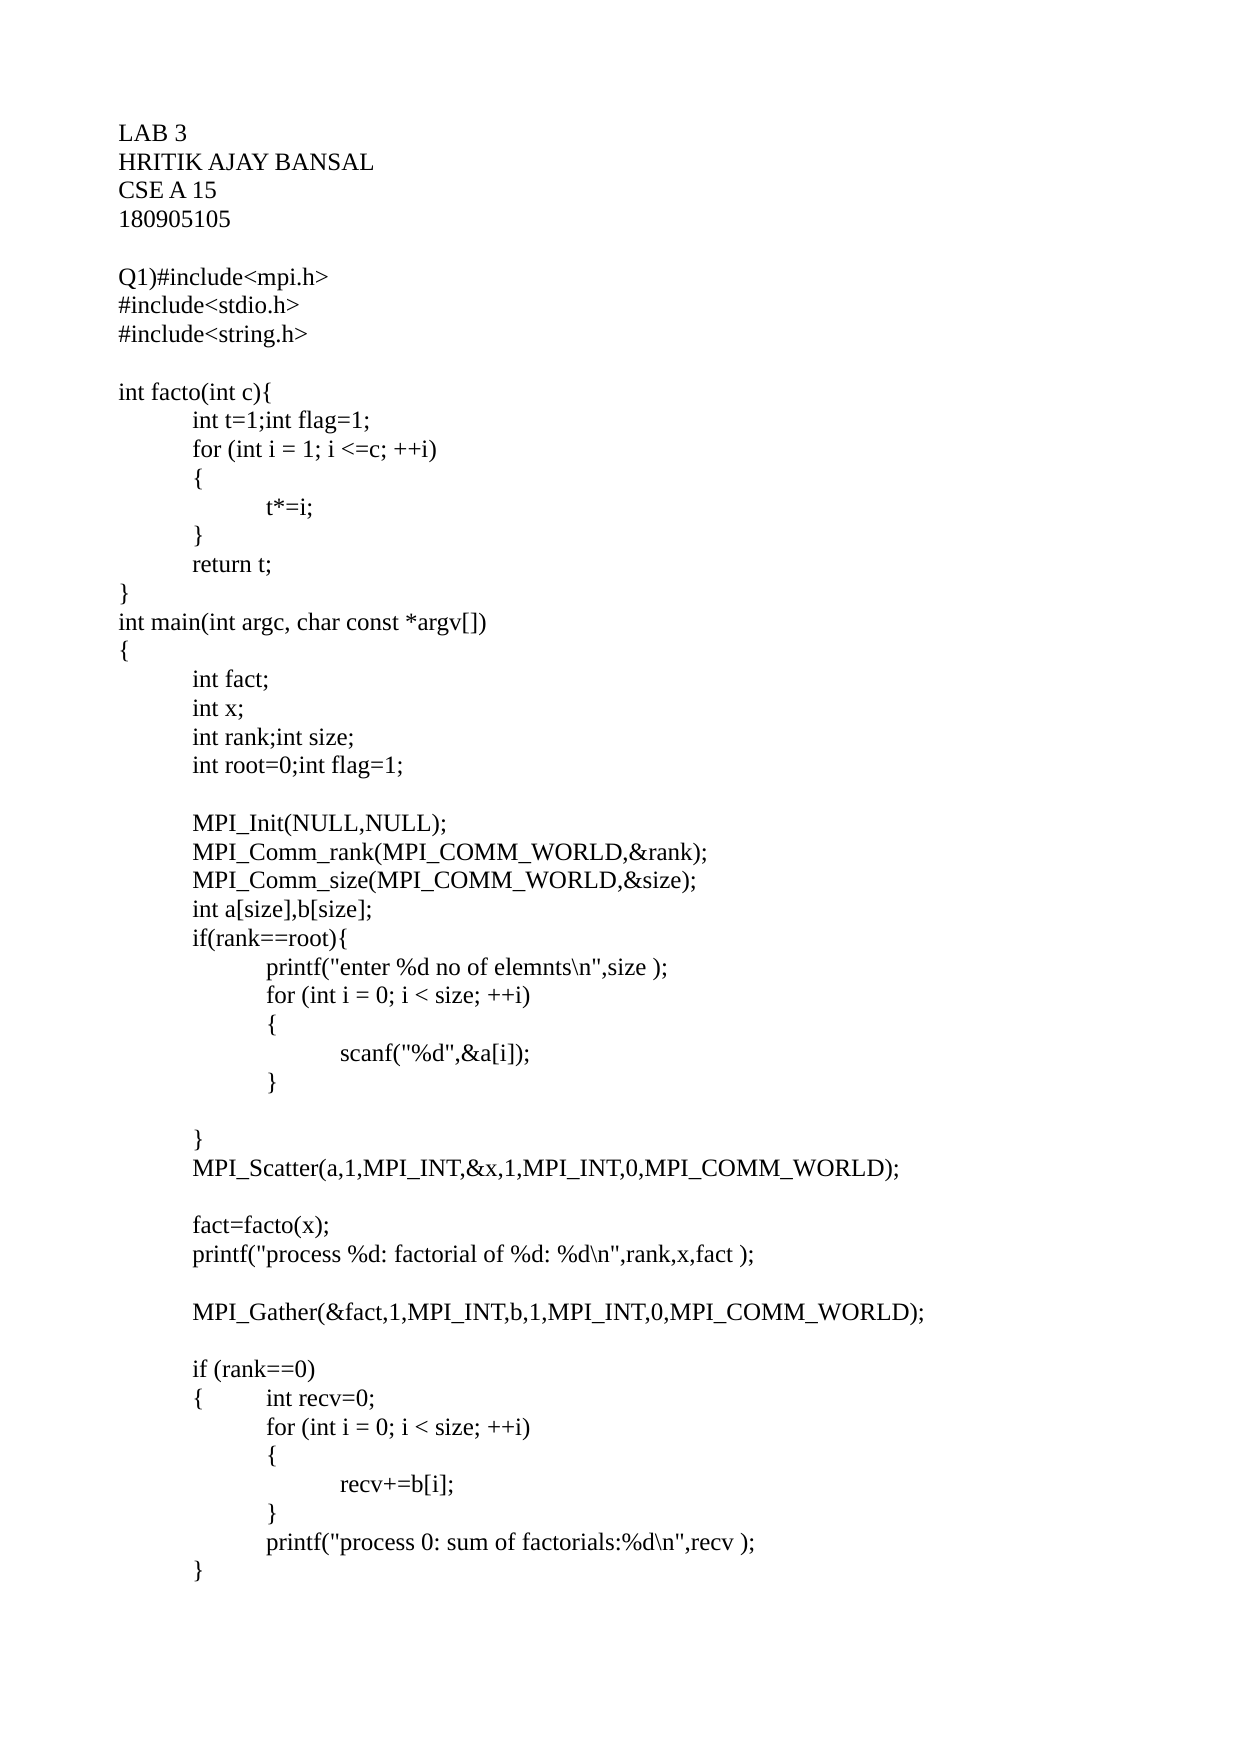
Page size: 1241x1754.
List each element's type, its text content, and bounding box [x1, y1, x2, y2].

text int t=1;int flag=1; [118, 406, 1122, 434]
text } [118, 1067, 1122, 1096]
text #include<stdio.h> [118, 291, 1122, 319]
text { [118, 463, 1122, 492]
text #include<string.h> [118, 319, 1122, 348]
text printf("process %d: factorial of %d: %d\n",rank,x,fact ); [118, 1239, 1122, 1268]
text HRITIK AJAY BANSAL [118, 147, 1122, 176]
text } [118, 1124, 1122, 1153]
text int fact; [118, 664, 1122, 693]
text { int recv=0; [118, 1383, 1122, 1412]
text if (rank==0) [118, 1354, 1122, 1383]
text CSE A 15 [118, 176, 1122, 204]
text MPI_Scatter(a,1,MPI_INT,&x,1,MPI_INT,0,MPI_COMM_WORLD); [118, 1153, 1122, 1182]
text int rank;int size; [118, 722, 1122, 751]
text scanf("%d",&a[i]); [118, 1038, 1122, 1067]
text printf("enter %d no of elemnts\n",size ); [118, 952, 1122, 981]
text Q1)#include<mpi.h> [118, 262, 1122, 291]
text MPI_Comm_size(MPI_COMM_WORLD,&size); [118, 866, 1122, 894]
text int x; [118, 693, 1122, 722]
text LAB 3 [118, 118, 1122, 147]
text printf("process 0: sum of factorials:%d\n",recv ); [118, 1527, 1122, 1556]
text { [118, 636, 1122, 664]
text MPI_Gather(&fact,1,MPI_INT,b,1,MPI_INT,0,MPI_COMM_WORLD); [118, 1297, 1122, 1326]
text int root=0;int flag=1; [118, 751, 1122, 779]
text } [118, 521, 1122, 549]
text } [118, 1498, 1122, 1527]
text MPI_Comm_rank(MPI_COMM_WORLD,&rank); [118, 837, 1122, 866]
text for (int i = 0; i < size; ++i) [118, 1412, 1122, 1441]
text if(rank==root){ [118, 923, 1122, 952]
text for (int i = 1; i <=c; ++i) [118, 434, 1122, 463]
text 180905105 [118, 204, 1122, 233]
text t*=i; [118, 492, 1122, 521]
text return t; [118, 549, 1122, 578]
text int main(int argc, char const *argv[]) [118, 607, 1122, 636]
text int facto(int c){ [118, 377, 1122, 406]
text MPI_Init(NULL,NULL); [118, 808, 1122, 837]
text } [118, 1556, 1122, 1584]
text } [118, 578, 1122, 607]
text int a[size],b[size]; [118, 894, 1122, 923]
text { [118, 1009, 1122, 1038]
text recv+=b[i]; [118, 1469, 1122, 1498]
text for (int i = 0; i < size; ++i) [118, 981, 1122, 1009]
text fact=facto(x); [118, 1211, 1122, 1239]
text { [118, 1441, 1122, 1469]
